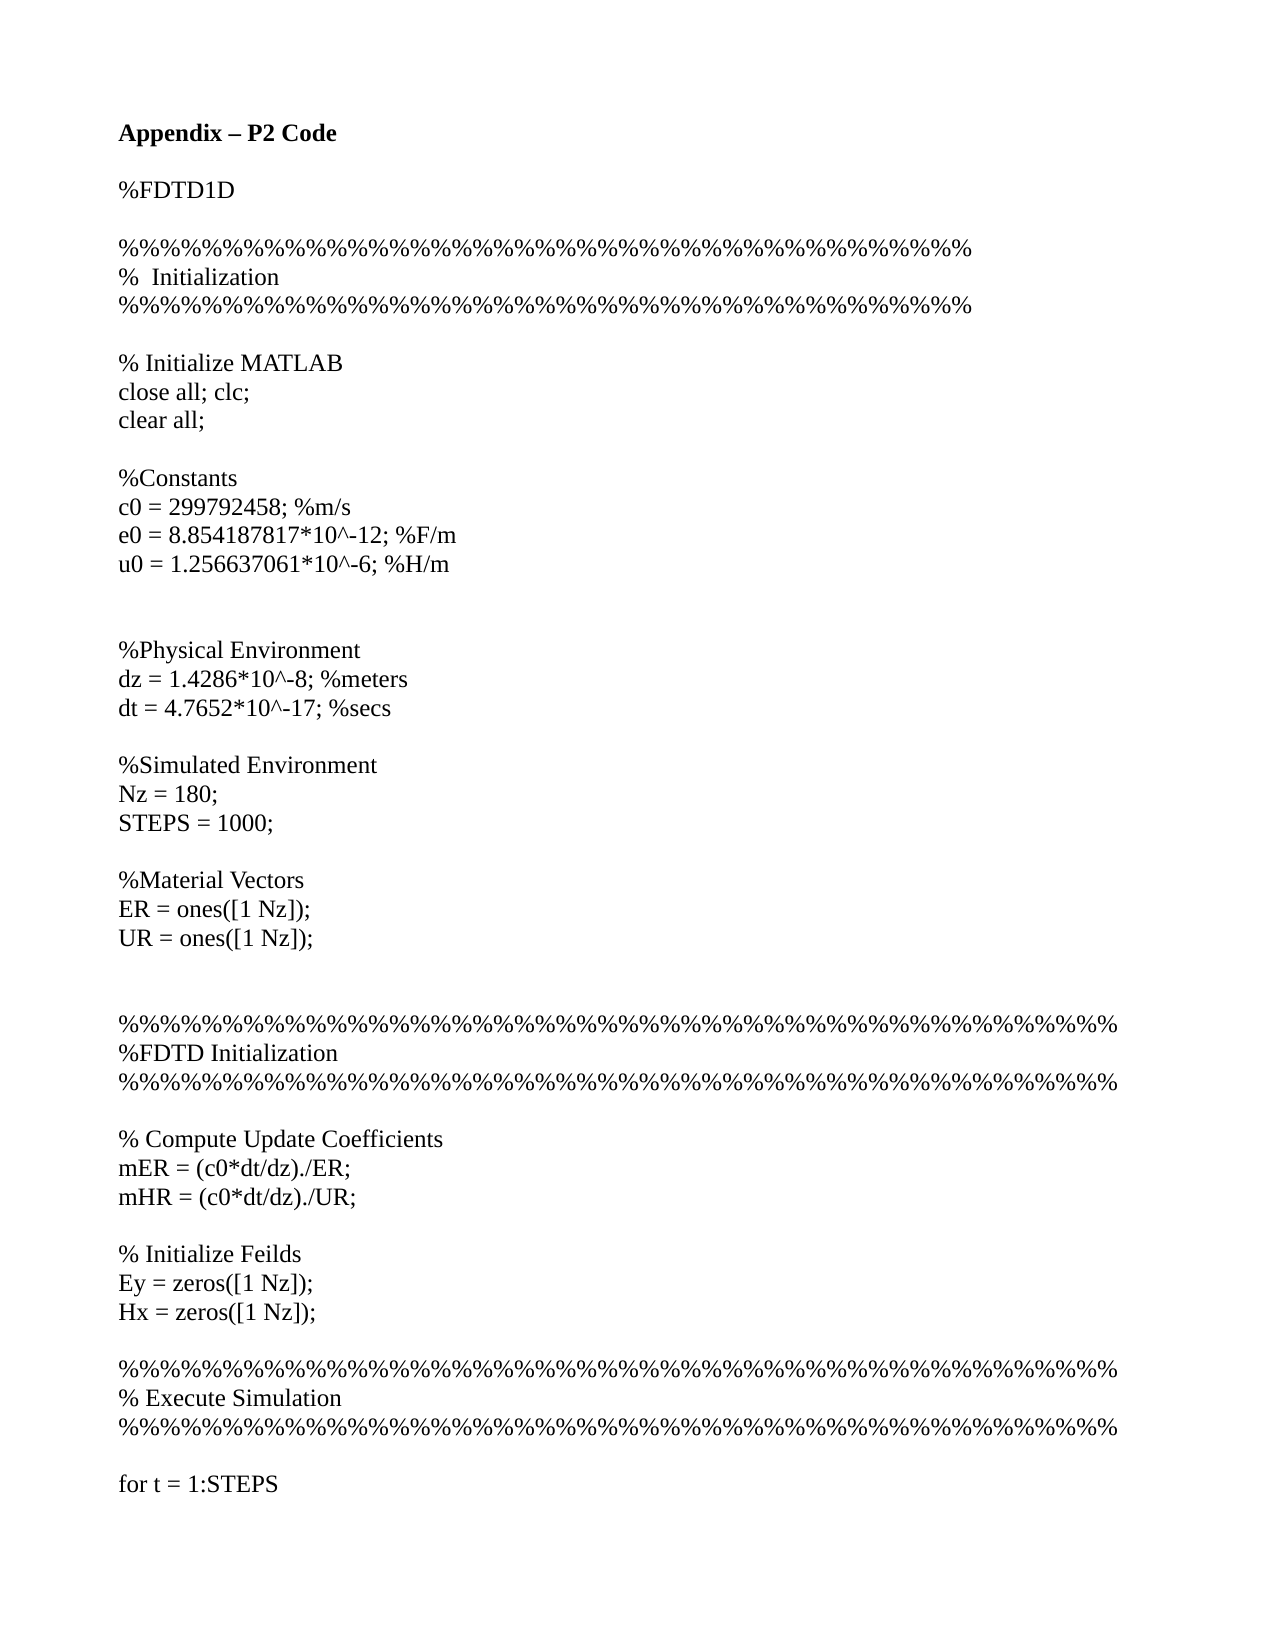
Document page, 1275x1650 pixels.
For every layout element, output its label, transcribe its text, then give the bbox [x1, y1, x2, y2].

text Ey = zeros([1 Nz]); [118, 1268, 1157, 1297]
text c0 = 299792458; %m/s [118, 492, 1157, 521]
text STEPS = 1000; [118, 808, 1157, 837]
text %FDTD Initialization [118, 1038, 1157, 1067]
text close all; clc; [118, 377, 1157, 406]
text %Material Vectors [118, 866, 1157, 894]
text % Initialize MATLAB [118, 348, 1157, 377]
text %%%%%%%%%%%%%%%%%%%%%%%%%%%%%%%%%%%%%%%%%%%%%%%% [118, 1412, 1157, 1441]
text mHR = (c0*dt/dz)./UR; [118, 1182, 1157, 1211]
text % Initialize Feilds [118, 1239, 1157, 1268]
text %Simulated Environment [118, 751, 1157, 779]
text % Initialization [118, 262, 1157, 291]
text dt = 4.7652*10^-17; %secs [118, 693, 1157, 722]
text clear all; [118, 406, 1157, 434]
text ER = ones([1 Nz]); [118, 894, 1157, 923]
text for t = 1:STEPS [118, 1469, 1157, 1498]
text dz = 1.4286*10^-8; %meters [118, 664, 1157, 693]
text %%%%%%%%%%%%%%%%%%%%%%%%%%%%%%%%%%%%%%%%%%%%%%%% [118, 1067, 1157, 1096]
text %%%%%%%%%%%%%%%%%%%%%%%%%%%%%%%%%%%%%%%%%%%%%%%% [118, 1354, 1157, 1383]
text mER = (c0*dt/dz)./ER; [118, 1153, 1157, 1182]
text Appendix – P2 Code [118, 118, 1157, 147]
text % Execute Simulation [118, 1383, 1157, 1412]
text Nz = 180; [118, 779, 1157, 808]
text % Compute Update Coefficients [118, 1124, 1157, 1153]
text Hx = zeros([1 Nz]); [118, 1297, 1157, 1326]
text %%%%%%%%%%%%%%%%%%%%%%%%%%%%%%%%%%%%%%%%% [118, 291, 1157, 319]
text UR = ones([1 Nz]); [118, 923, 1157, 952]
text %%%%%%%%%%%%%%%%%%%%%%%%%%%%%%%%%%%%%%%%% [118, 233, 1157, 262]
text %FDTD1D [118, 176, 1157, 204]
text %Physical Environment [118, 636, 1157, 664]
text e0 = 8.854187817*10^-12; %F/m [118, 521, 1157, 549]
text u0 = 1.256637061*10^-6; %H/m [118, 549, 1157, 578]
text %Constants [118, 463, 1157, 492]
text %%%%%%%%%%%%%%%%%%%%%%%%%%%%%%%%%%%%%%%%%%%%%%%% [118, 1009, 1157, 1038]
